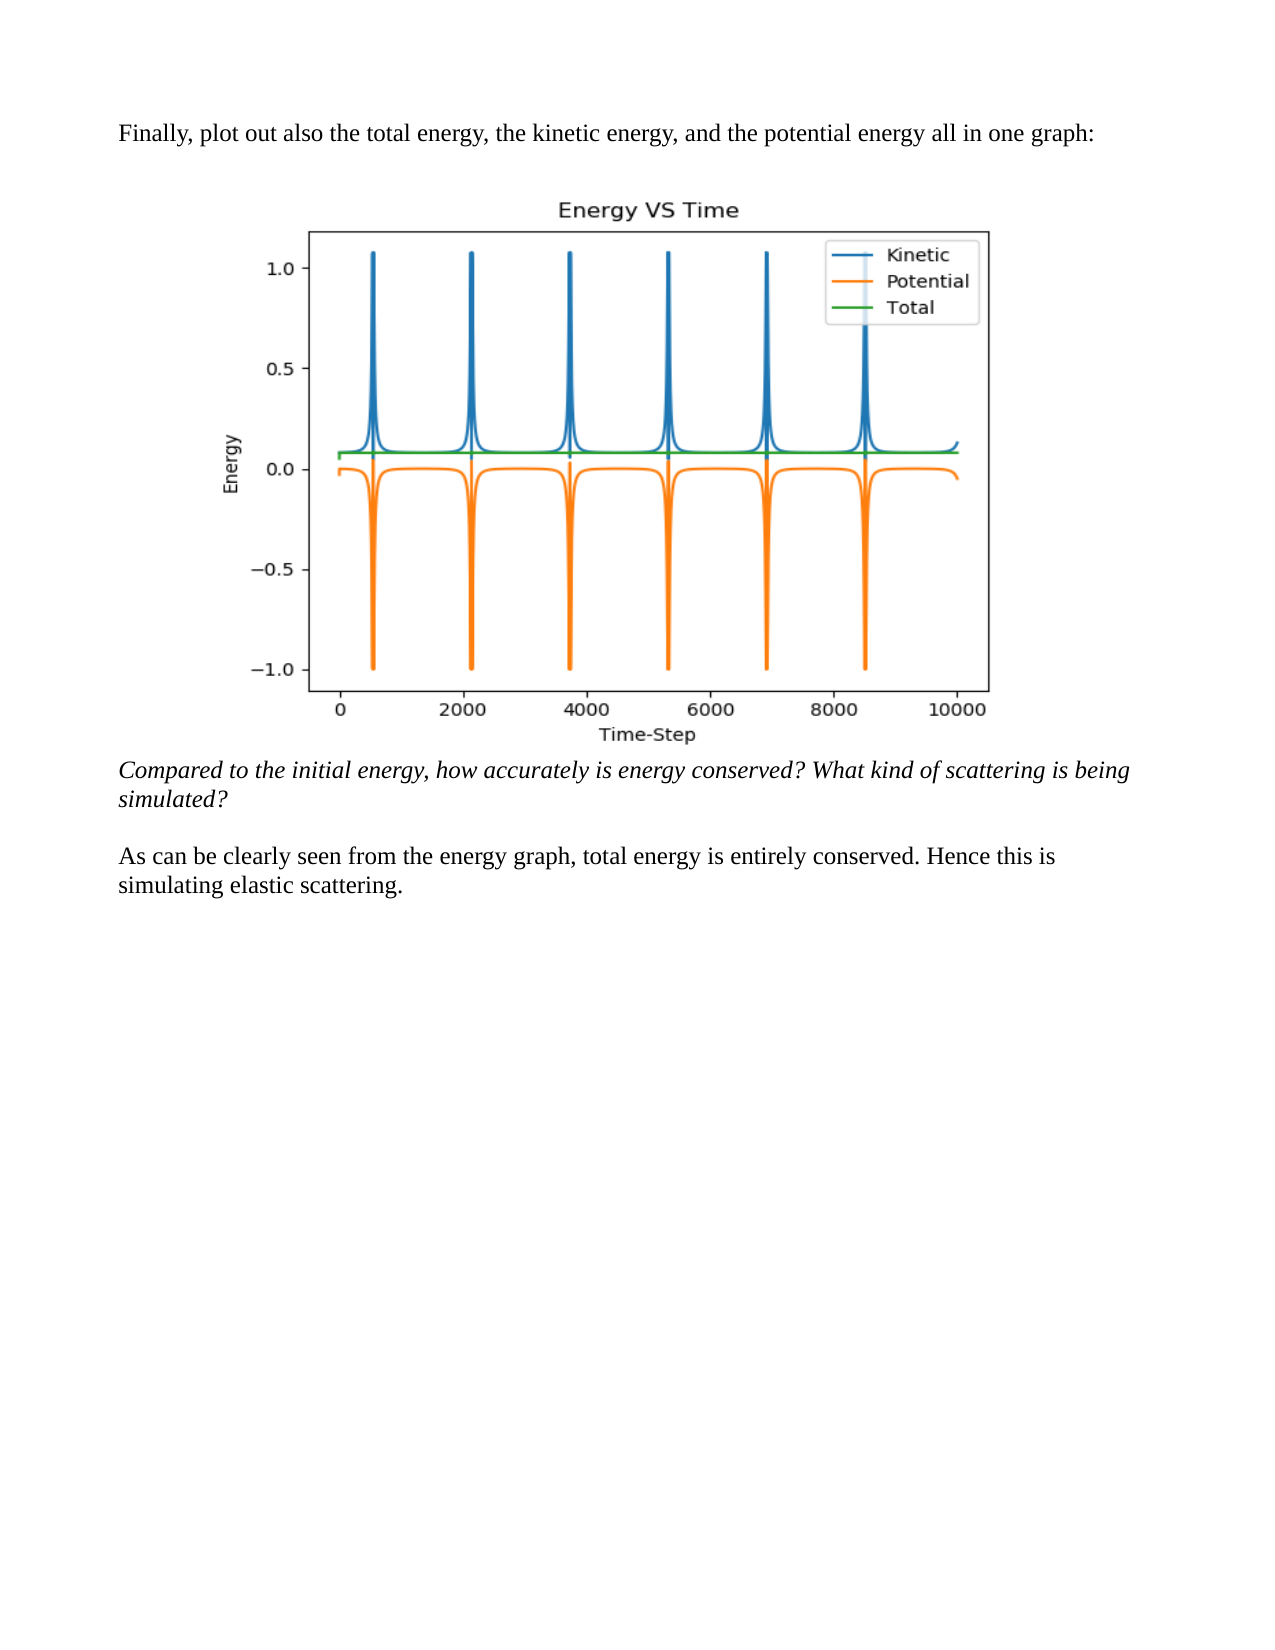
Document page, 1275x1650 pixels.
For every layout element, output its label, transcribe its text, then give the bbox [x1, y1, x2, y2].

text Finally, plot out also the total energy, the kinetic energy, and the potential energy all in one graph: [118, 118, 1157, 147]
text As can be clearly seen from the energy graph, total energy is entirely conserved. Hence this is simulating elastic scattering. [118, 841, 1157, 899]
text Compared to the initial energy, how accurately is energy conserved? What kind of scattering is being simulated? [118, 147, 1157, 813]
picture [199, 160, 1076, 756]
